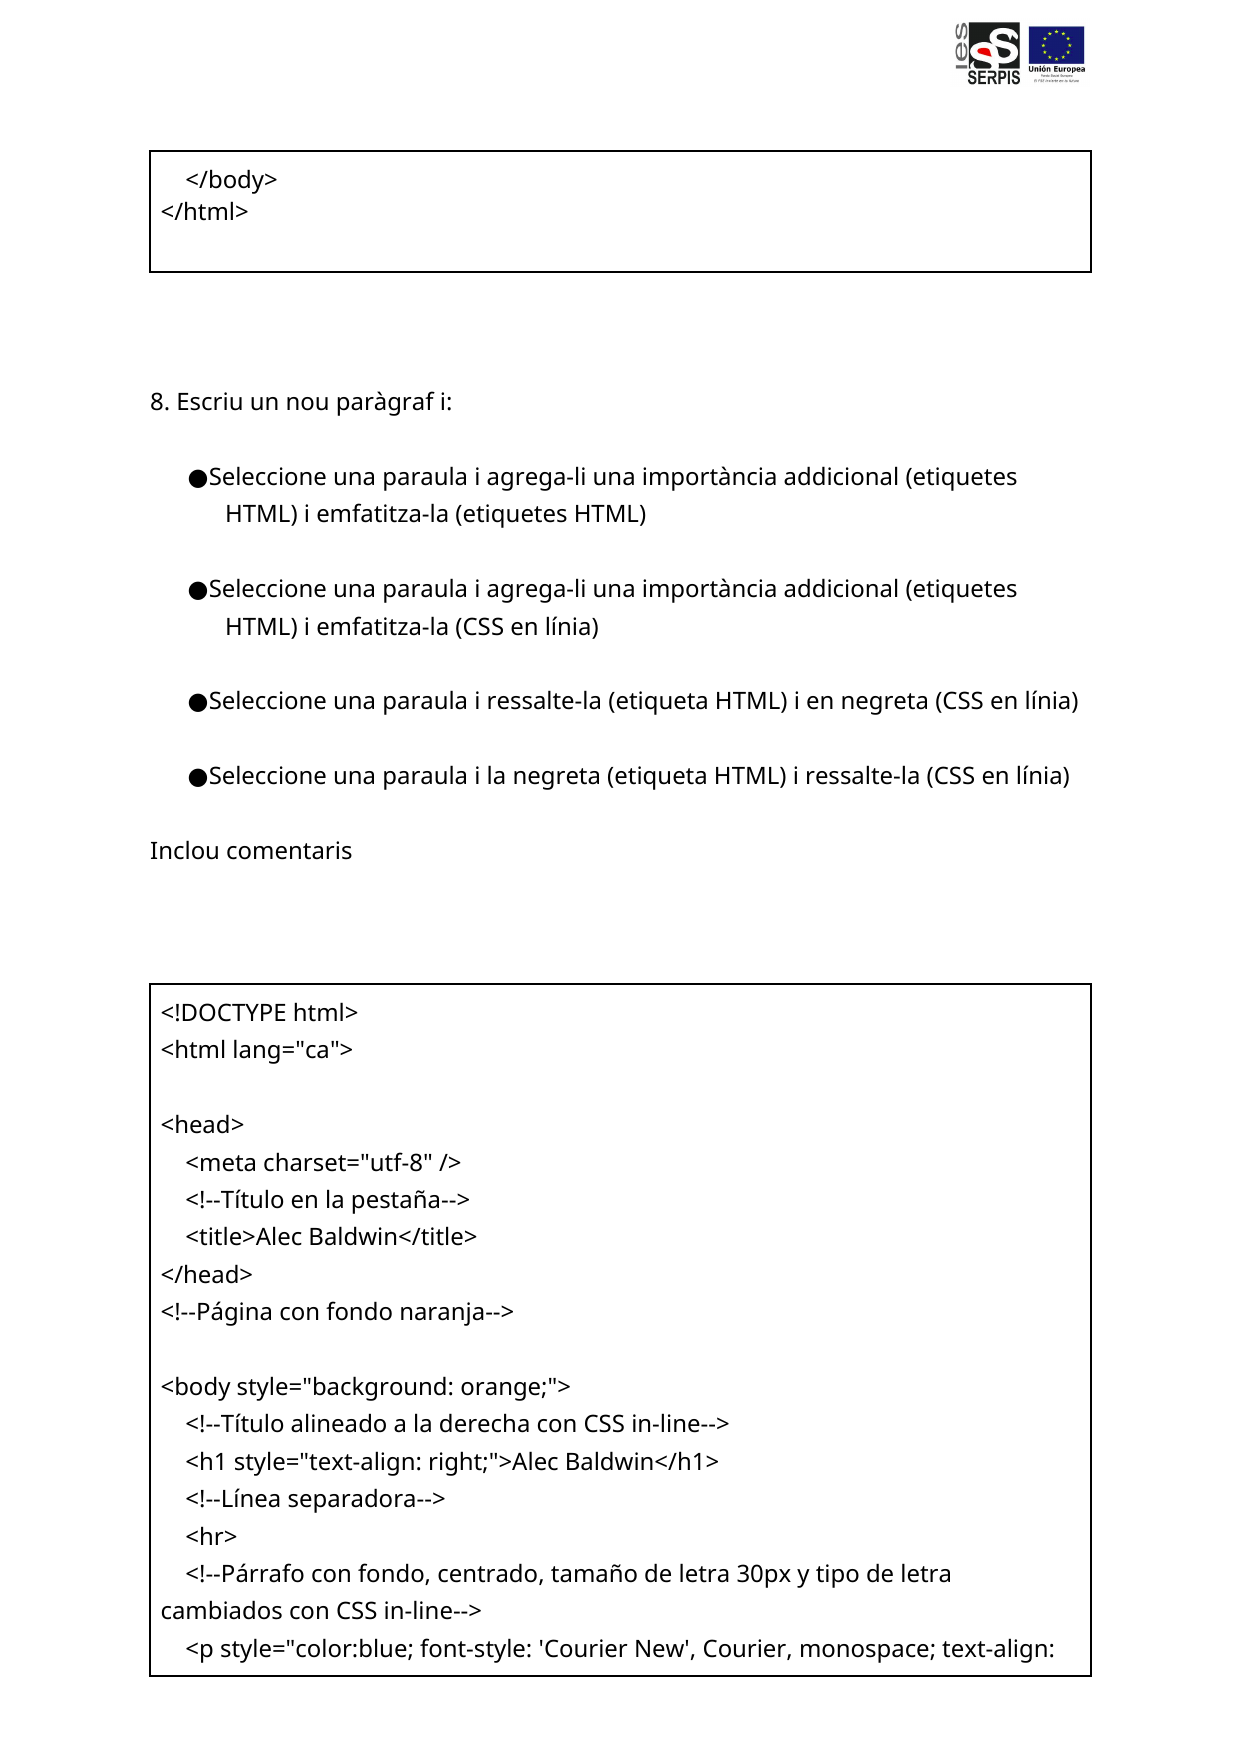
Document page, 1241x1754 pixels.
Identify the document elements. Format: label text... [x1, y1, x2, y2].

list Seleccione una paraula i agrega-li una importància addicional (etiquetes HTML) i emfatitza-la (CSS en línia) [187, 572, 1090, 642]
text Inclou comentaris [150, 834, 1090, 866]
list Seleccione una paraula i la negreta (etiqueta HTML) i ressalte-la (CSS en línia) [187, 759, 1090, 792]
table_header </body> </html> [151, 152, 1090, 271]
list Seleccione una paraula i ressalte-la (etiqueta HTML) i en negreta (CSS en línia) [187, 684, 1090, 717]
list Seleccione una paraula i agrega-li una importància addicional (etiquetes HTML) i emfatitza-la (etiquetes HTML) [187, 460, 1090, 530]
text 8. Escriu un nou paràgraf i: [150, 385, 1090, 418]
table_header <!DOCTYPE html> <html lang="ca"> <head> <meta charset="utf-8" /> <!--Título en la pestaña--> <title>Alec Baldwin</title> </head> <!--Página con fondo naranja--> <body style="background: orange;"> <!--Título alineado a la derecha con CSS in-line--> <h1 style="text-align: right;">Alec Baldwin</h1> <!--Línea separadora--> <hr> <!--Párrafo con fondo, centrado, tamaño de letra 30px y tipo de letra cambiados con CSS in-line--> <p style="color:blue; font-style: 'Courier New', Courier, monospace; text-align: [151, 985, 1090, 1674]
